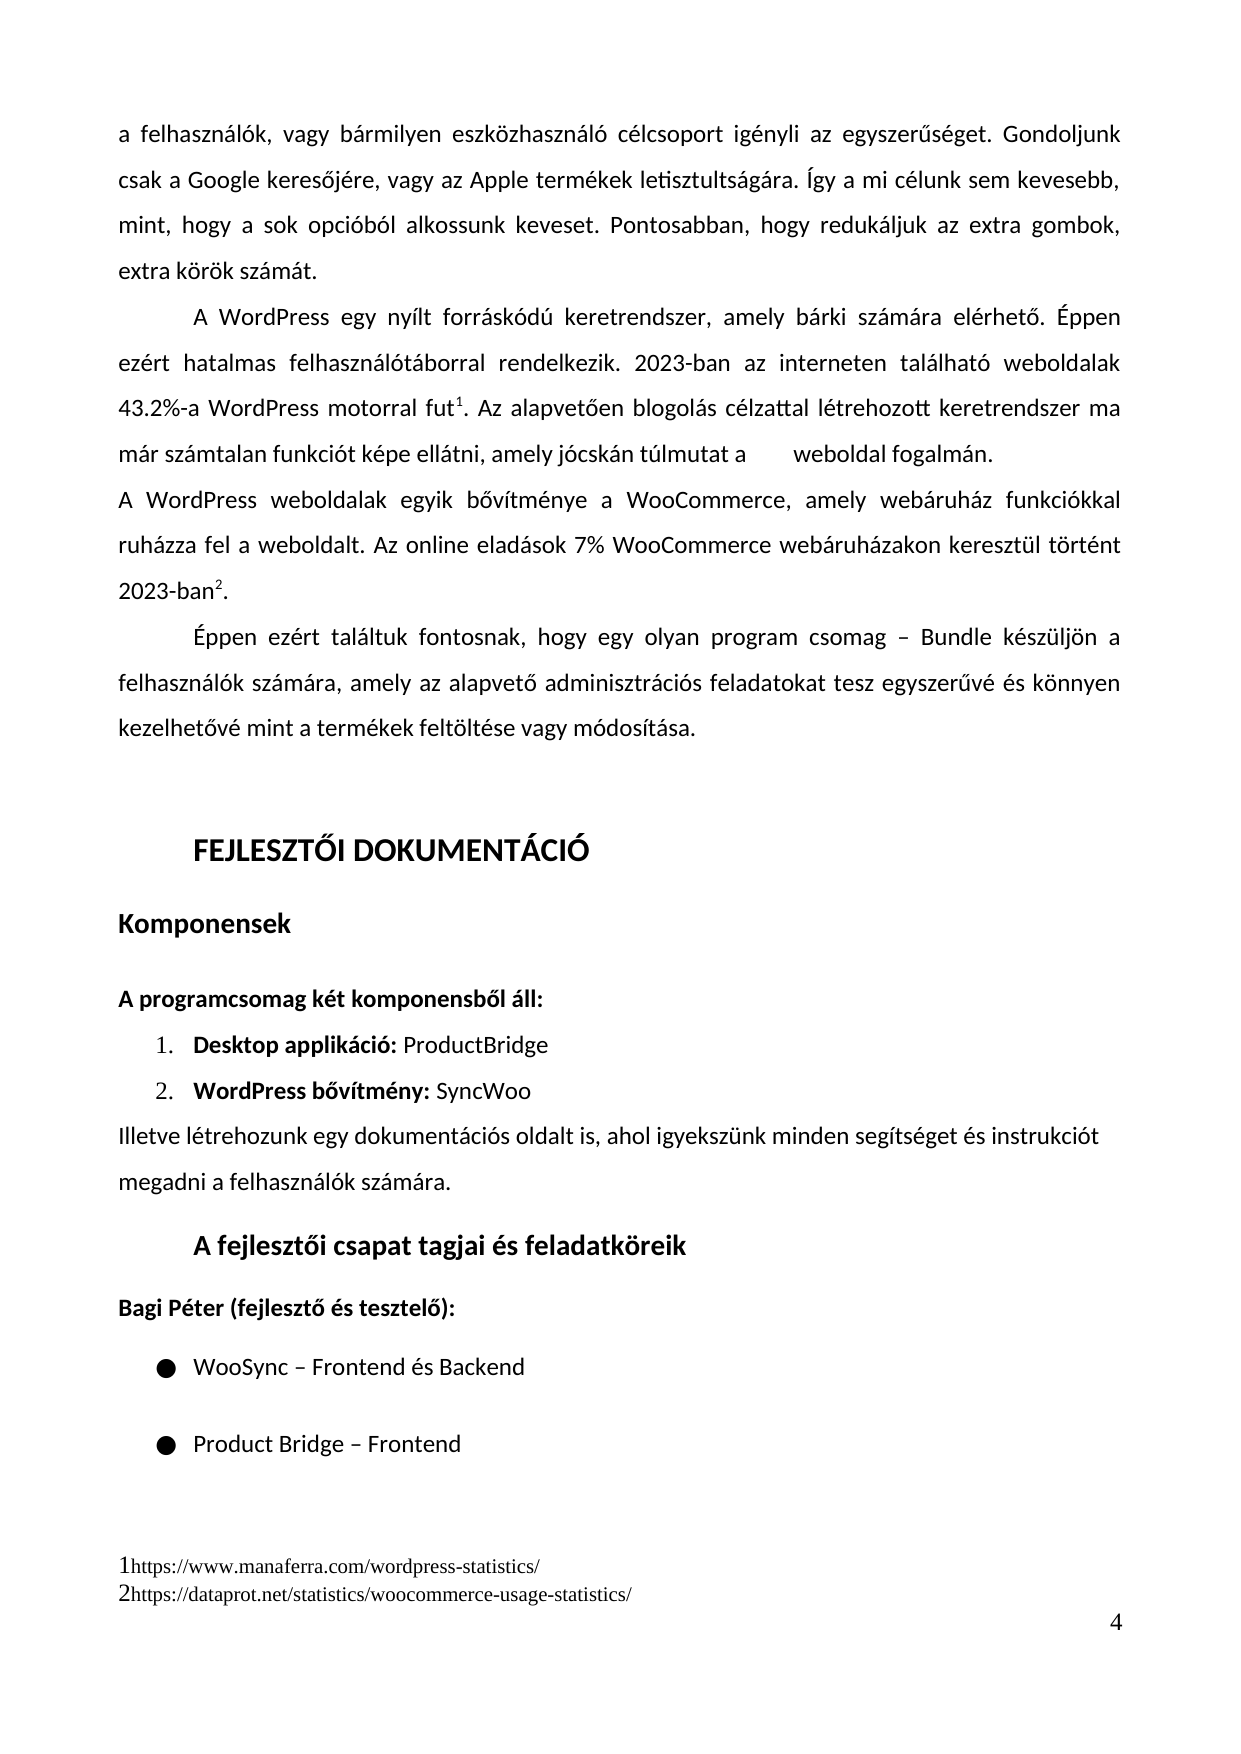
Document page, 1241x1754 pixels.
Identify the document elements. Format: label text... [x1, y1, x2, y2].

text https://dataprot.net/statistics/woocommerce-usage-statistics/ [118, 1578, 1122, 1607]
list Desktop applikáció: ProductBridge [155, 1029, 1122, 1059]
list WordPress bővítmény: SyncWoo [155, 1075, 1122, 1105]
text A WordPress egy nyílt forráskódú keretrendszer, amely bárki számára elérhető. Éppen ezért hatalmas felhasználótáborral rendelkezik. 2023-ban az interneten található weboldalak 43.2%-a WordPress motorral fut. Az alapvetően blogolás célzattal létrehozott keretrendszer ma már számtalan funkciót képe ellátni, amely jócskán túlmutat a weboldal fogalmán. [118, 301, 1122, 469]
list Product Bridge – Frontend [155, 1415, 1122, 1466]
subtitle Komponensek [118, 905, 1122, 940]
text A WordPress weboldalak egyik bővítménye a WooCommerce, amely webáruház funkciókkal ruházza fel a weboldalt. Az online eladások 7% WooCommerce webáruházakon keresztül történt 2023-ban. [118, 484, 1122, 606]
subtitle A fejlesztői csapat tagjai és feladatköreik [118, 1227, 1122, 1262]
text A programcsomag két komponensből áll: [118, 983, 1122, 1014]
text https://www.manaferra.com/wordpress-statistics/ [118, 1550, 1122, 1578]
text Éppen ezért találtuk fontosnak, hogy egy olyan program csomag – Bundle készüljön a felhasználók számára, amely az alapvető adminisztrációs feladatokat tesz egyszerűvé és könnyen kezelhetővé mint a termékek feltöltése vagy módosítása. [118, 621, 1122, 743]
subtitle FEJLESZTŐI DOKUMENTÁCIÓ [118, 829, 1122, 870]
text Bagi Péter (fejlesztő és tesztelő): [118, 1292, 1122, 1323]
text a felhasználók, vagy bármilyen eszközhasználó célcsoport igényli az egyszerűséget. Gondoljunk csak a Google keresőjére, vagy az Apple termékek letisztultságára. Így a mi célunk sem kevesebb, mint, hogy a sok opcióból alkossunk keveset. Pontosabban, hogy redukáljuk az extra gombok, extra körök számát. [118, 118, 1122, 286]
text Illetve létrehozunk egy dokumentációs oldalt is, ahol igyekszünk minden segítséget és instrukciót megadni a felhasználók számára. [118, 1121, 1122, 1197]
list WooSync – Frontend és Backend [155, 1338, 1122, 1389]
